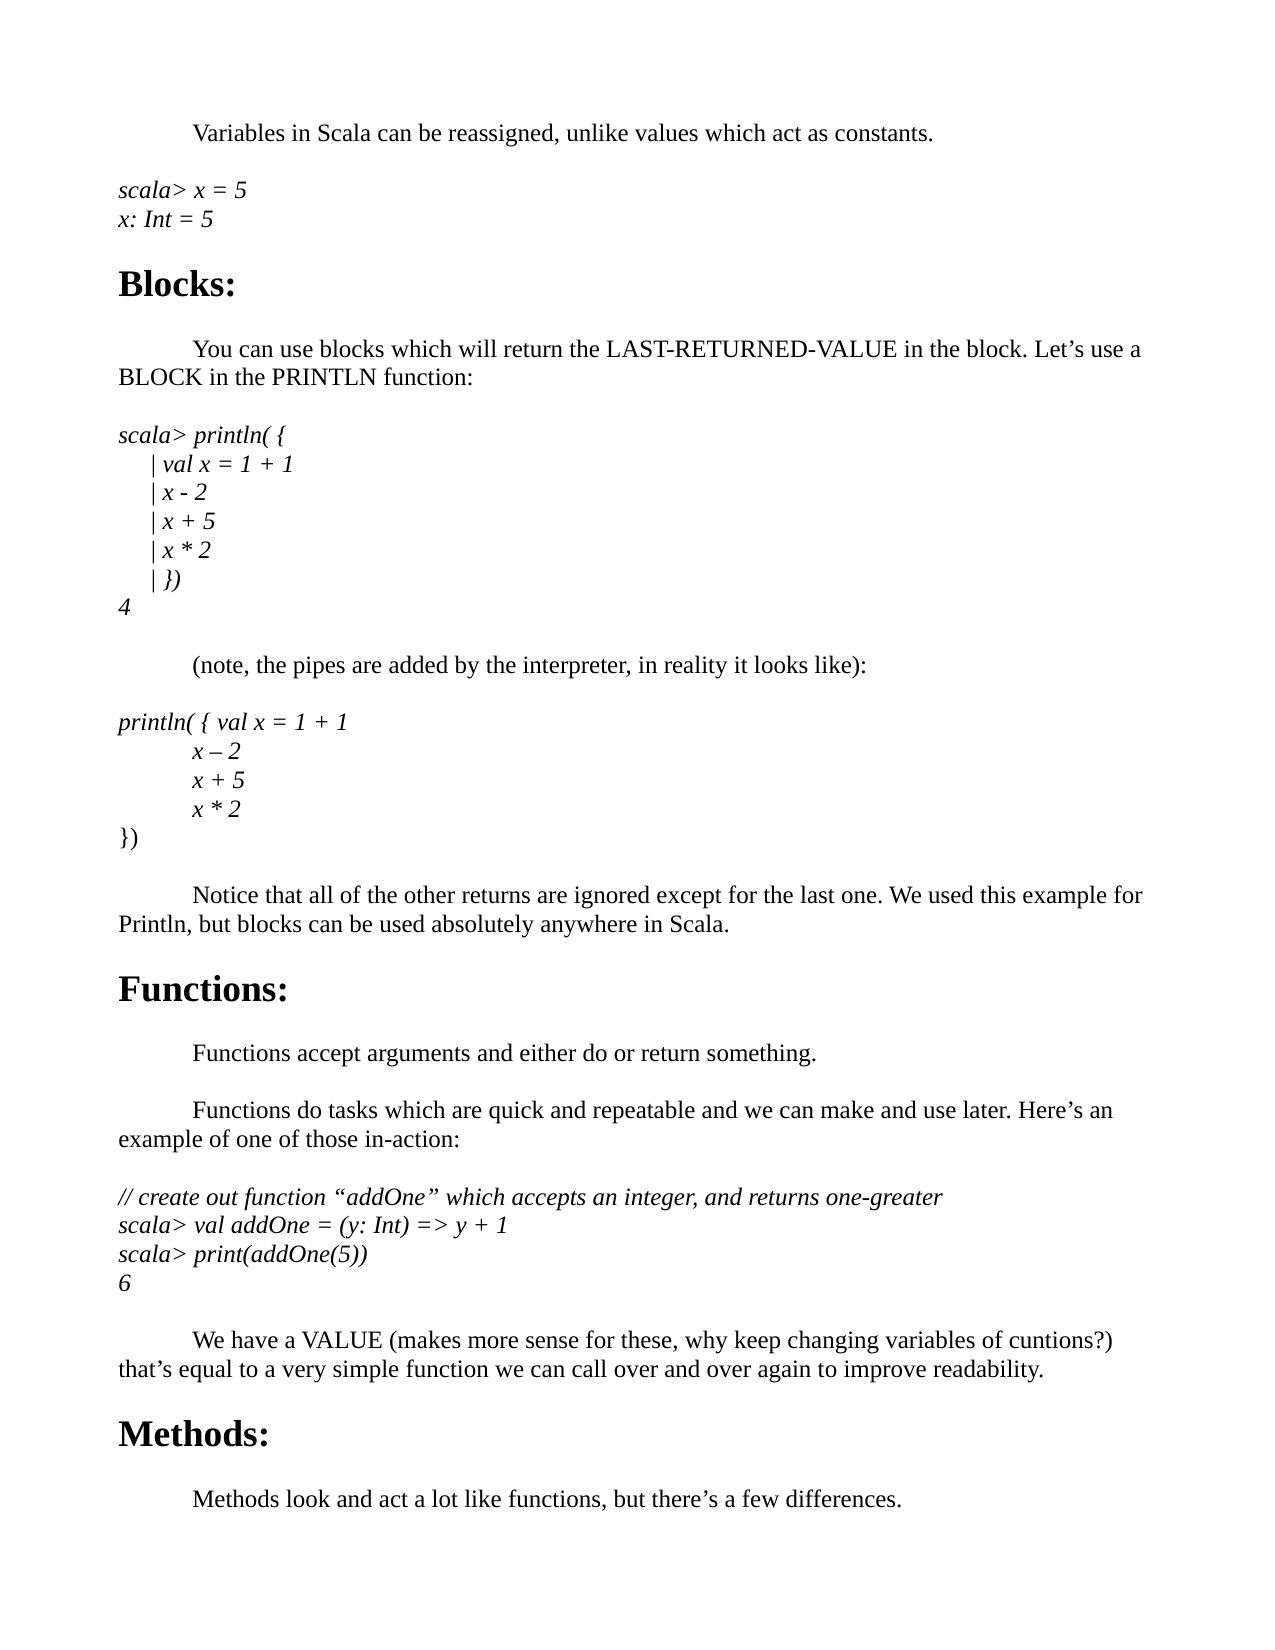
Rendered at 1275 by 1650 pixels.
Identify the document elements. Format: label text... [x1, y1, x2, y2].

text Functions: [118, 966, 1157, 1009]
text // create out function “addOne” which accepts an integer, and returns one-greater [118, 1182, 1157, 1211]
text Variables in Scala can be reassigned, unlike values which act as constants. [118, 118, 1157, 147]
text | val x = 1 + 1 [118, 449, 1157, 477]
text scala> val addOne = (y: Int) => y + 1 [118, 1211, 1157, 1239]
text 4 [118, 592, 1157, 621]
text | x * 2 [118, 535, 1157, 564]
text You can use blocks which will return the LAST-RETURNED-VALUE in the block. Let’s use a BLOCK in the PRINTLN function: [118, 334, 1157, 391]
text 6 [118, 1268, 1157, 1297]
text | x - 2 [118, 477, 1157, 506]
text Blocks: [118, 262, 1157, 305]
text scala> x = 5 [118, 176, 1157, 204]
text Methods: [118, 1412, 1157, 1455]
text Notice that all of the other returns are ignored except for the last one. We used this example for Println, but blocks can be used absolutely anywhere in Scala. [118, 880, 1157, 937]
text Methods look and act a lot like functions, but there’s a few differences. [118, 1484, 1157, 1512]
text x: Int = 5 [118, 204, 1157, 233]
text Functions accept arguments and either do or return something. [118, 1038, 1157, 1067]
text println( { val x = 1 + 1 x – 2 x + 5 x * 2 }) [118, 707, 1157, 851]
text We have a VALUE (makes more sense for these, why keep changing variables of cuntions?) that’s equal to a very simple function we can call over and over again to improve readability. [118, 1326, 1157, 1383]
text | x + 5 [118, 506, 1157, 535]
text (note, the pipes are added by the interpreter, in reality it looks like): [118, 650, 1157, 679]
text scala> println( { [118, 420, 1157, 449]
text scala> print(addOne(5)) [118, 1239, 1157, 1268]
text Functions do tasks which are quick and repeatable and we can make and use later. Here’s an example of one of those in-action: [118, 1096, 1157, 1153]
text | }) [118, 564, 1157, 592]
